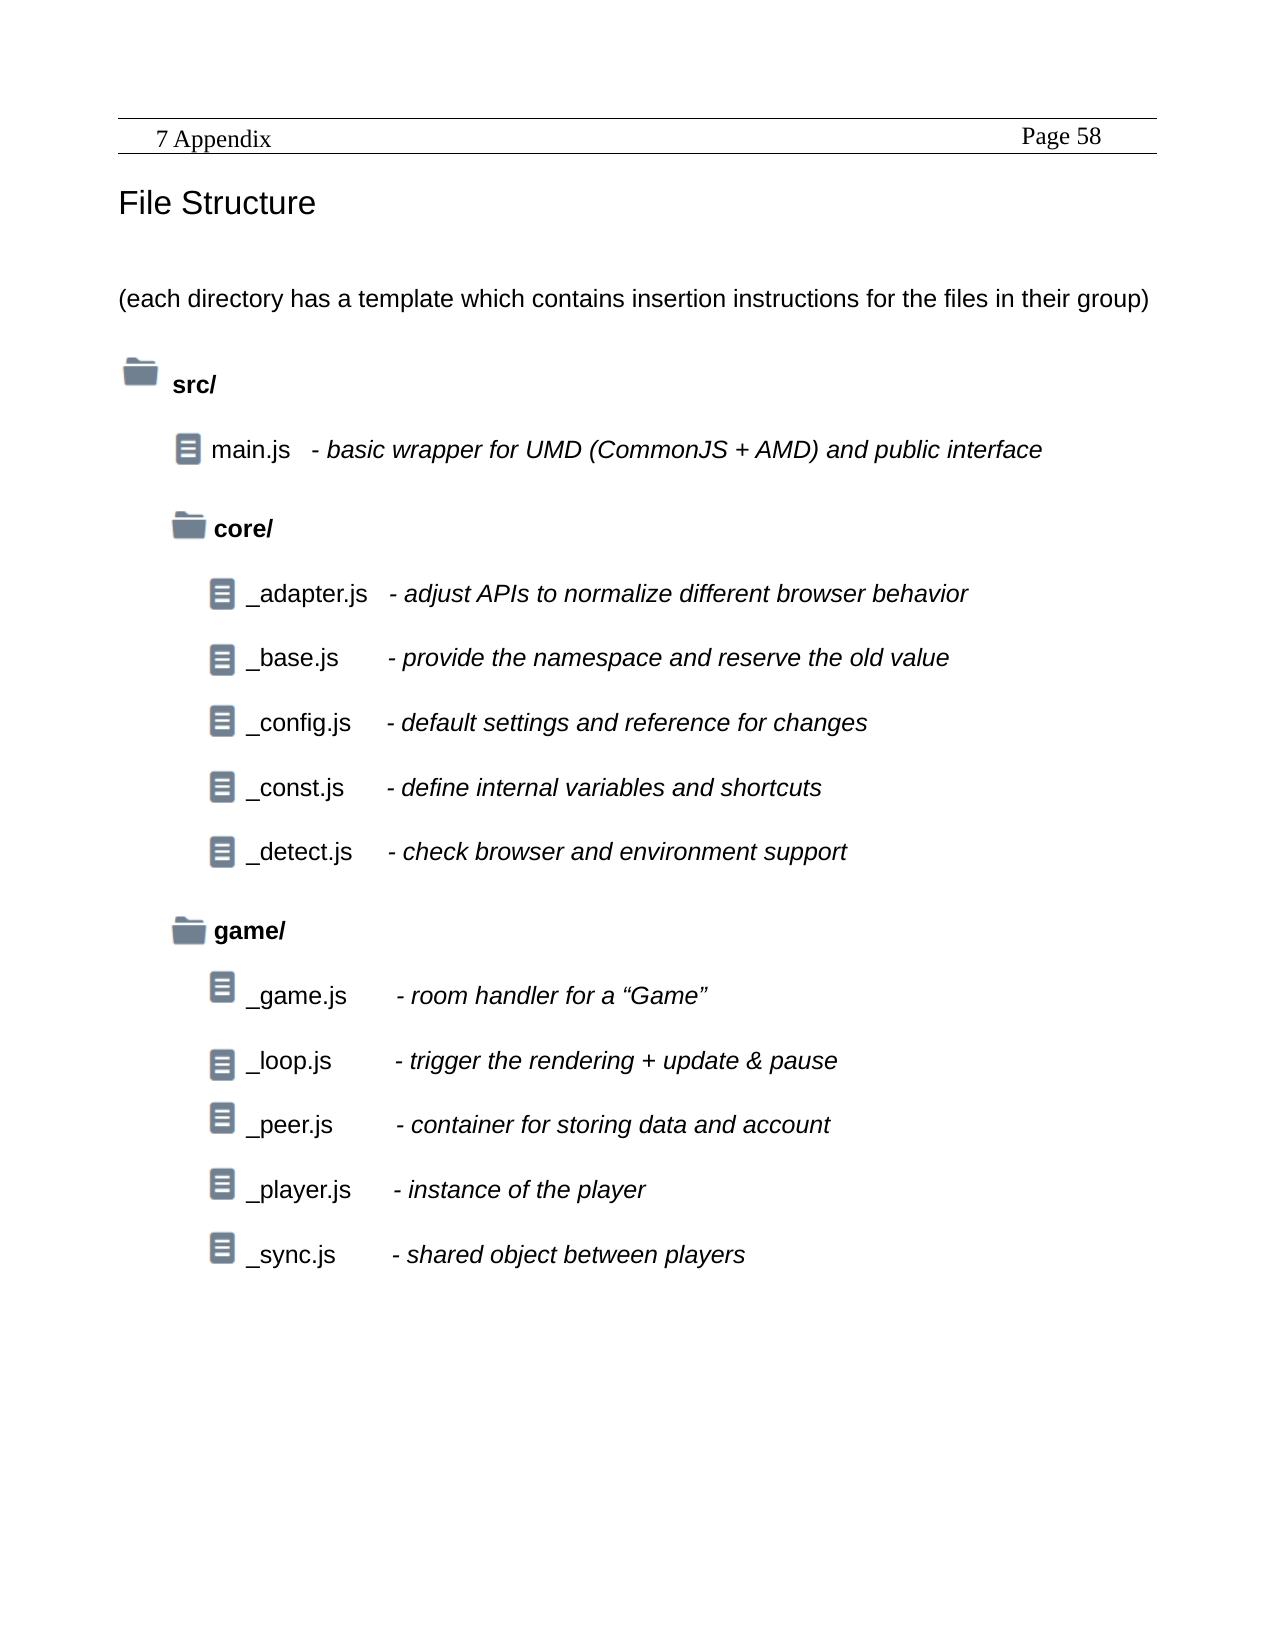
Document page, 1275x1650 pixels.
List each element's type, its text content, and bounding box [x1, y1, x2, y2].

text [118, 578, 200, 607]
text [118, 1175, 200, 1204]
text [118, 708, 200, 737]
text _player.js - instance of the player [246, 1175, 1157, 1204]
text _loop.js - trigger the rendering + update & pause [246, 1046, 1157, 1074]
picture [200, 763, 246, 809]
picture [200, 636, 246, 682]
text [118, 514, 162, 543]
picture [166, 425, 212, 471]
picture [200, 570, 246, 616]
picture [200, 963, 246, 1009]
text _peer.js - container for storing data and account [246, 1110, 1157, 1139]
text [118, 1240, 200, 1268]
picture [113, 344, 166, 396]
text game/ [214, 916, 1157, 945]
picture [200, 1160, 246, 1206]
text [118, 1046, 200, 1074]
text [118, 1110, 200, 1139]
text [118, 773, 200, 801]
text _base.js - provide the namespace and reserve the old value [246, 643, 1157, 672]
text _config.js - default settings and reference for changes [246, 708, 1157, 737]
picture [162, 498, 214, 549]
picture [162, 904, 214, 955]
text _adapter.js - adjust APIs to normalize different browser behavior [246, 578, 1157, 607]
picture [200, 1095, 246, 1140]
picture [200, 1041, 246, 1087]
text [118, 837, 200, 866]
picture [200, 1224, 246, 1270]
text [118, 916, 162, 945]
text core/ [214, 514, 1157, 543]
picture [200, 697, 246, 743]
text _const.js - define internal variables and shortcuts [246, 773, 1157, 801]
text _game.js - room handler for a “Game” [118, 981, 1157, 1010]
text [118, 643, 200, 672]
text File Structure [118, 183, 1157, 222]
text (each directory has a template which contains insertion instructions for the files in their group) [118, 284, 1157, 313]
text _detect.js - check browser and environment support [246, 837, 1157, 866]
text _sync.js - shared object between players [246, 1240, 1157, 1268]
text src/ [118, 370, 1157, 399]
picture [200, 828, 246, 874]
text main.js - basic wrapper for UMD (CommonJS + AMD) and public interface [212, 435, 1157, 463]
